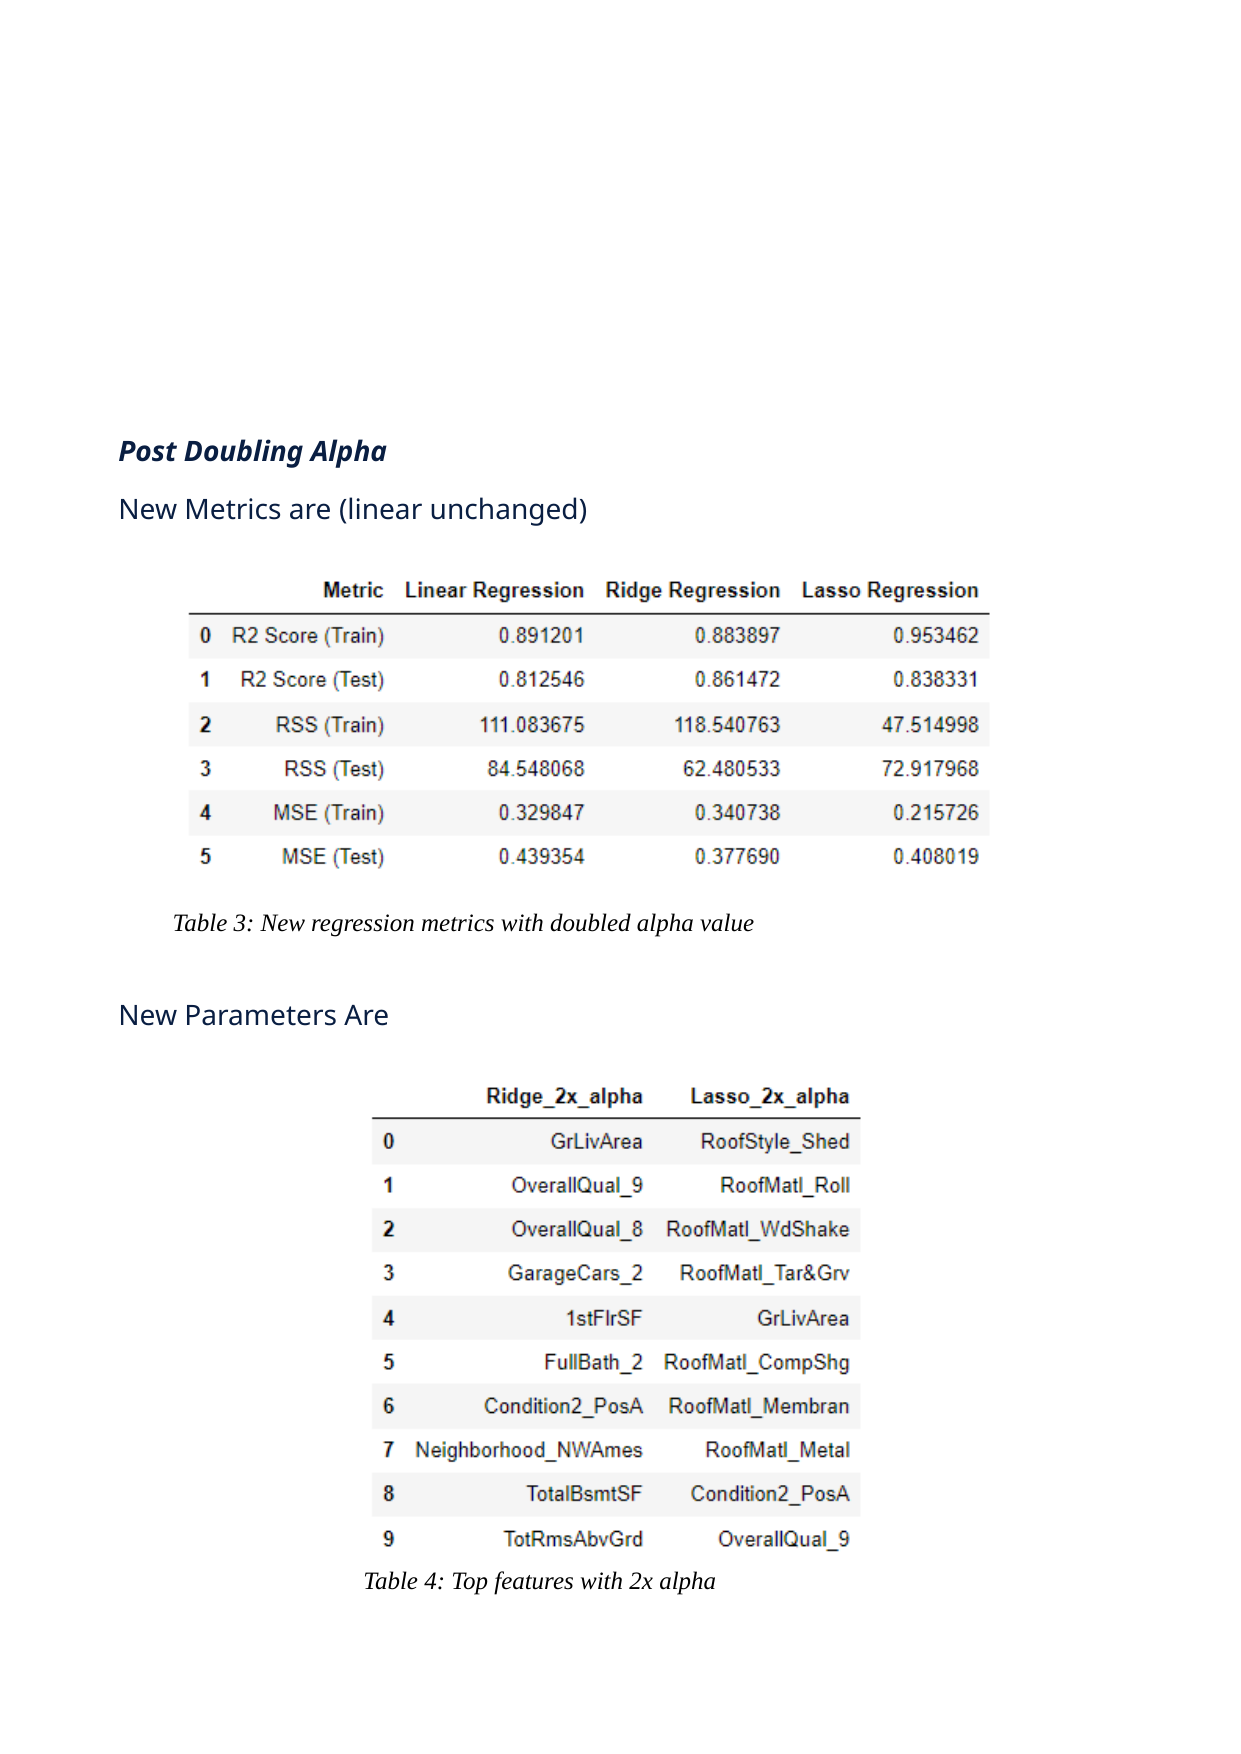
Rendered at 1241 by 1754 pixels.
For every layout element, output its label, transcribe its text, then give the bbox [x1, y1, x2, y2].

text Table 3: New regression metrics with doubled alpha value [172, 908, 1068, 936]
picture [363, 1066, 878, 1567]
text New Metrics are (linear unchanged) [118, 489, 1122, 528]
text Table 4: Top features with 2x alpha [363, 1567, 877, 1595]
text Post Doubling Alpha [118, 431, 1122, 469]
picture [172, 560, 1068, 908]
text New Parameters Are [118, 995, 1122, 1033]
